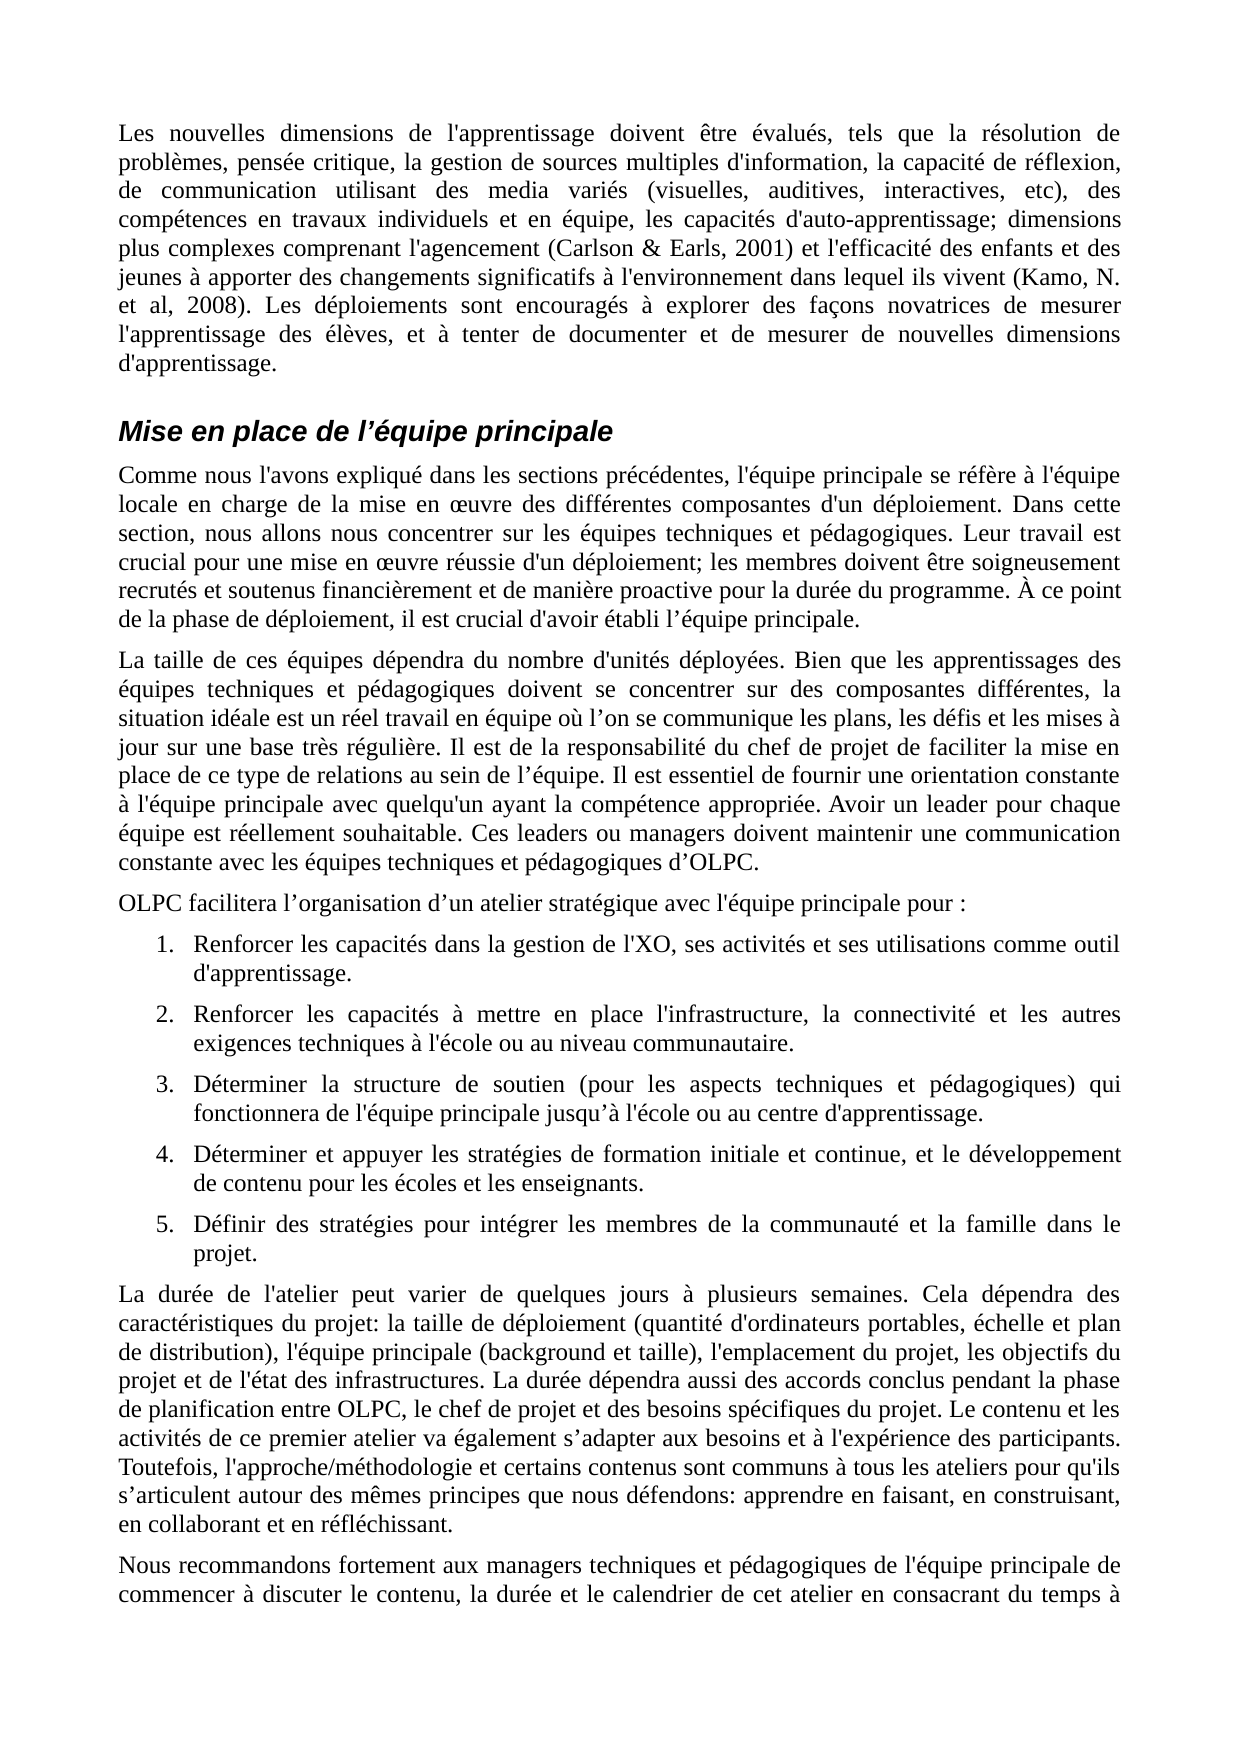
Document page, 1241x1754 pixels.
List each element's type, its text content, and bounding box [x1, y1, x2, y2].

list Renforcer les capacités dans la gestion de l'XO, ses activités et ses utilisations comme outil d'apprentissage. [156, 929, 1122, 987]
text La durée de l'atelier peut varier de quelques jours à plusieurs semaines. Cela dépendra des caractéristiques du projet: la taille de déploiement (quantité d'ordinateurs portables, échelle et plan de distribution), l'équipe principale (background et taille), l'emplacement du projet, les objectifs du projet et de l'état des infrastructures. La durée dépendra aussi des accords conclus pendant la phase de planification entre OLPC, le chef de projet et des besoins spécifiques du projet. Le contenu et les activités de ce premier atelier va également s’adapter aux besoins et à l'expérience des participants. Toutefois, l'approche/méthodologie et certains contenus sont communs à tous les ateliers pour qu'ils s’articulent autour des mêmes principes que nous défendons: apprendre en faisant, en construisant, en collaborant et en réfléchissant. [118, 1279, 1122, 1538]
text Nous recommandons fortement aux managers techniques et pédagogiques de l'équipe principale de commencer à discuter le contenu, la durée et le calendrier de cet atelier en consacrant du temps à [118, 1550, 1122, 1608]
list Déterminer la structure de soutien (pour les aspects techniques et pédagogiques) qui fonctionnera de l'équipe principale jusqu’à l'école ou au centre d'apprentissage. [156, 1069, 1122, 1127]
list Déterminer et appuyer les stratégies de formation initiale et continue, et le développement de contenu pour les écoles et les enseignants. [156, 1139, 1122, 1197]
text La taille de ces équipes dépendra du nombre d'unités déployées. Bien que les apprentissages des équipes techniques et pédagogiques doivent se concentrer sur des composantes différentes, la situation idéale est un réel travail en équipe où l’on se communique les plans, les défis et les mises à jour sur une base très régulière. Il est de la responsabilité du chef de projet de faciliter la mise en place de ce type de relations au sein de l’équipe. Il est essentiel de fournir une orientation constante à l'équipe principale avec quelqu'un ayant la compétence appropriée. Avoir un leader pour chaque équipe est réellement souhaitable. Ces leaders ou managers doivent maintenir une communication constante avec les équipes techniques et pédagogiques d’OLPC. [118, 645, 1122, 875]
text Les nouvelles dimensions de l'apprentissage doivent être évalués, tels que la résolution de problèmes, pensée critique, la gestion de sources multiples d'information, la capacité de réflexion, de communication utilisant des media variés (visuelles, auditives, interactives, etc), des compétences en travaux individuels et en équipe, les capacités d'auto-apprentissage; dimensions plus complexes comprenant l'agencement (Carlson & Earls, 2001) et l'efficacité des enfants et des jeunes à apporter des changements significatifs à l'environnement dans lequel ils vivent (Kamo, N. et al, 2008). Les déploiements sont encouragés à explorer des façons novatrices de mesurer l'apprentissage des élèves, et à tenter de documenter et de mesurer de nouvelles dimensions d'apprentissage. [118, 118, 1122, 377]
text OLPC facilitera l’organisation d’un atelier stratégique avec l'équipe principale pour : [118, 888, 1122, 917]
list Définir des stratégies pour intégrer les membres de la communauté et la famille dans le projet. [156, 1209, 1122, 1267]
list Renforcer les capacités à mettre en place l'infrastructure, la connectivité et les autres exigences techniques à l'école ou au niveau communautaire. [156, 999, 1122, 1057]
text Comme nous l'avons expliqué dans les sections précédentes, l'équipe principale se réfère à l'équipe locale en charge de la mise en œuvre des différentes composantes d'un déploiement. Dans cette section, nous allons nous concentrer sur les équipes techniques et pédagogiques. Leur travail est crucial pour une mise en œuvre réussie d'un déploiement; les membres doivent être soigneusement recrutés et soutenus financièrement et de manière proactive pour la durée du programme. À ce point de la phase de déploiement, il est crucial d'avoir établi l’équipe principale. [118, 460, 1122, 633]
subtitle Mise en place de l’équipe principale [118, 414, 1122, 448]
